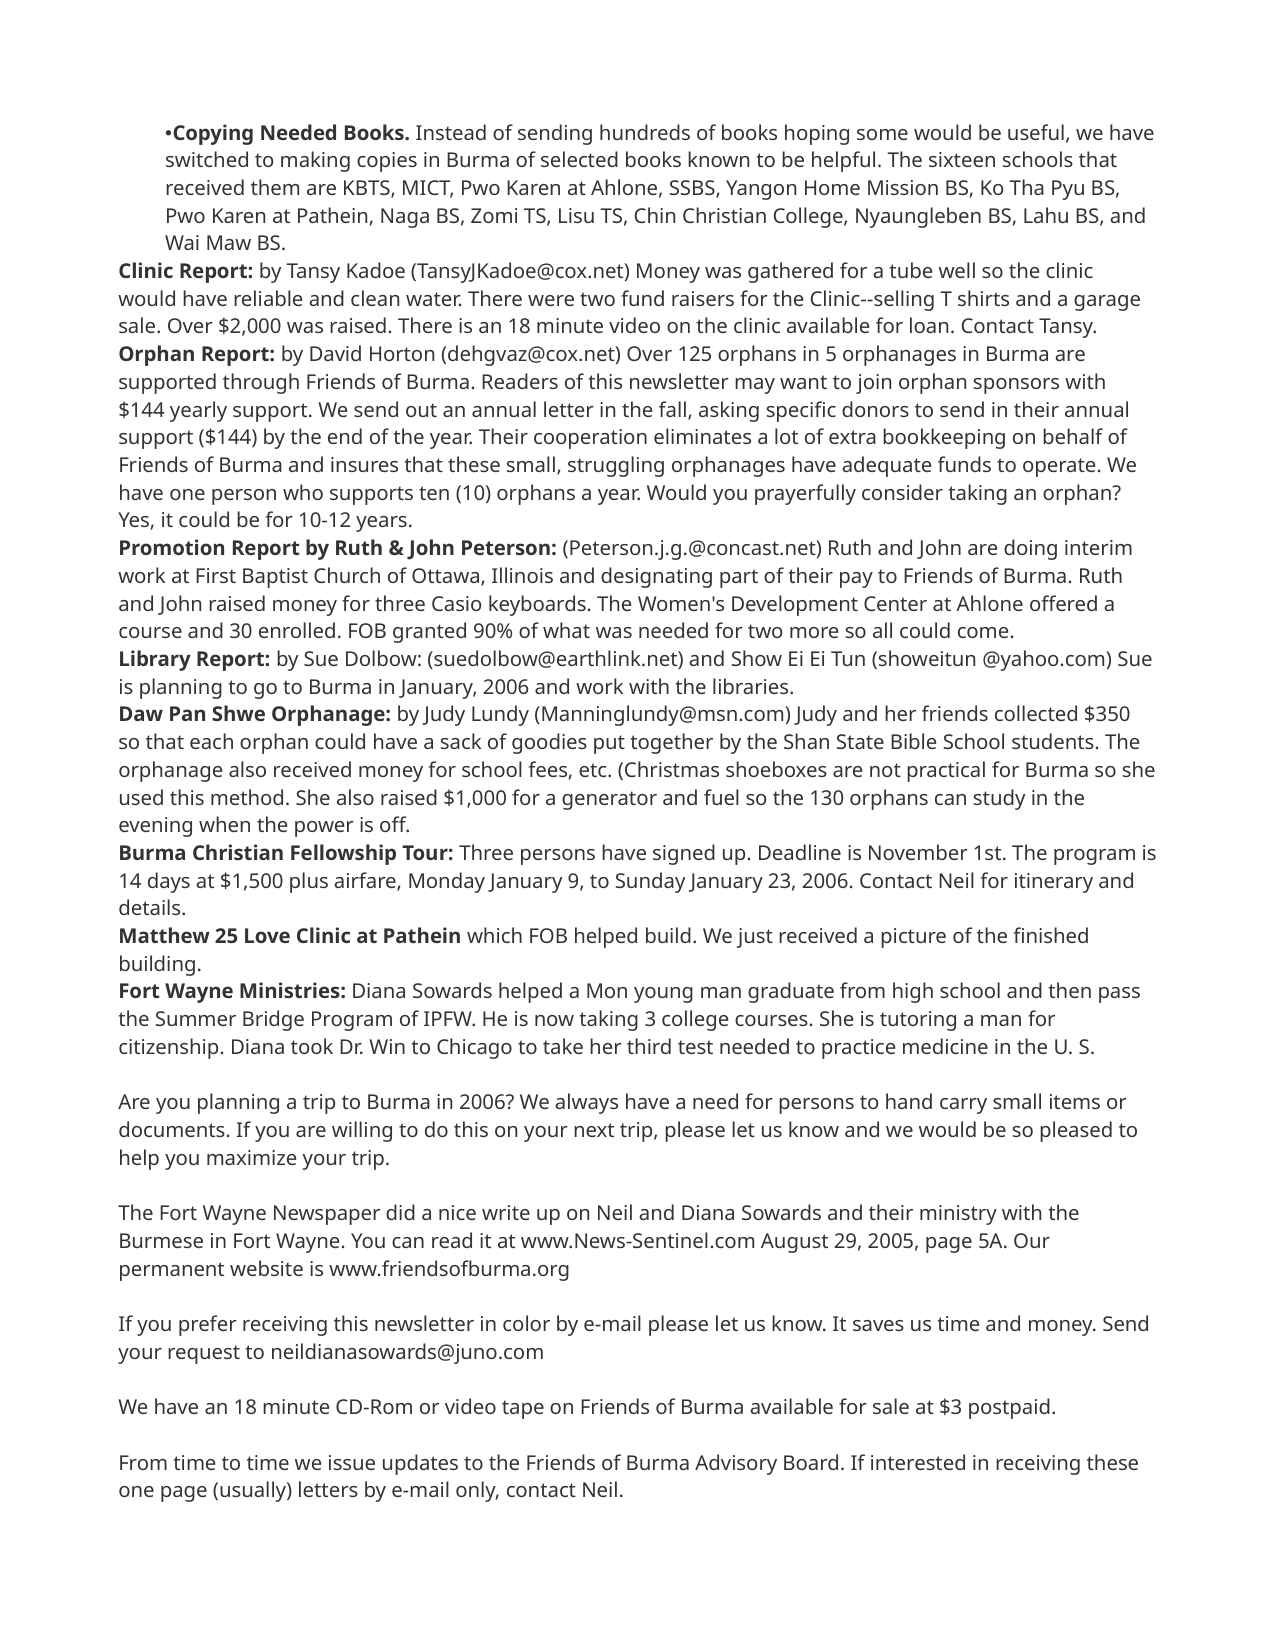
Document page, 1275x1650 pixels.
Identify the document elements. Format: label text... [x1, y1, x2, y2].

text Clinic Report: by Tansy Kadoe (TansyJKadoe@cox.net) Money was gathered for a tube well so the clinic would have reliable and clean water. There were two fund raisers for the Clinic--selling T shirts and a garage sale. Over $2,000 was raised. There is an 18 minute video on the clinic available for loan. Contact Tansy. [118, 257, 1157, 340]
text Burma Christian Fellowship Tour: Three persons have signed up. Deadline is November 1st. The program is 14 days at $1,500 plus airfare, Monday January 9, to Sunday January 23, 2006. Contact Neil for itinerary and details. [118, 838, 1157, 922]
text Fort Wayne Ministries: Diana Sowards helped a Mon young man graduate from high school and then pass the Summer Bridge Program of IPFW. He is now taking 3 college courses. She is tutoring a man for citizenship. Diana took Dr. Win to Chicago to take her third test needed to practice medicine in the U. S. Are you planning a trip to Burma in 2006? We always have a need for persons to hand carry small items or documents. If you are willing to do this on your next trip, please let us know and we would be so pleased to help you maximize your trip. The Fort Wayne Newspaper did a nice write up on Neil and Diana Sowards and their ministry with the Burmese in Fort Wayne. You can read it at www.News-Sentinel.com August 29, 2005, page 5A. Our permanent website is www.friendsofburma.org If you prefer receiving this newsletter in color by e-mail please let us know. It saves us time and money. Send your request to neildianasowards@juno.com We have an 18 minute CD-Rom or video tape on Friends of Burma available for sale at $3 postpaid. From time to time we issue updates to the Friends of Burma Advisory Board. If interested in receiving these one page (usually) letters by e-mail only, contact Neil. [118, 977, 1157, 1503]
text Promotion Report by Ruth & John Peterson: (Peterson.j.g.@concast.net) Ruth and John are doing interim work at First Baptist Church of Ottawa, Illinois and designating part of their pay to Friends of Burma. Ruth and John raised money for three Casio keyboards. The Women's Development Center at Ahlone offered a course and 30 enrolled. FOB granted 90% of what was needed for two more so all could come. [118, 534, 1157, 644]
text Daw Pan Shwe Orphanage: by Judy Lundy (Manninglundy@msn.com) Judy and her friends collected $350 so that each orphan could have a sack of goodies put together by the Shan State Bible School students. The orphanage also received money for school fees, etc. (Christmas shoeboxes are not practical for Burma so she used this method. She also raised $1,000 for a generator and fuel so the 130 orphans can study in the evening when the power is off. [118, 700, 1157, 838]
text Library Report: by Sue Dolbow: (suedolbow@earthlink.net) and Show Ei Ei Tun (showeitun @yahoo.com) Sue is planning to go to Burma in January, 2006 and work with the libraries. [118, 644, 1157, 700]
text Matthew 25 Love Clinic at Pathein which FOB helped build. We just received a picture of the finished building. [118, 922, 1157, 977]
list Copying Needed Books. Instead of sending hundreds of books hoping some would be useful, we have switched to making copies in Burma of selected books known to be helpful. The sixteen schools that received them are KBTS, MICT, Pwo Karen at Ahlone, SSBS, Yangon Home Mission BS, Ko Tha Pyu BS, Pwo Karen at Pathein, Naga BS, Zomi TS, Lisu TS, Chin Christian College, Nyaungleben BS, Lahu BS, and Wai Maw BS. [118, 118, 1157, 257]
text Orphan Report: by David Horton (dehgvaz@cox.net) Over 125 orphans in 5 orphanages in Burma are supported through Friends of Burma. Readers of this newsletter may want to join orphan sponsors with $144 yearly support. We send out an annual letter in the fall, asking specific donors to send in their annual support ($144) by the end of the year. Their cooperation eliminates a lot of extra bookkeeping on behalf of Friends of Burma and insures that these small, struggling orphanages have adequate funds to operate. We have one person who supports ten (10) orphans a year. Would you prayerfully consider taking an orphan? Yes, it could be for 10-12 years. [118, 340, 1157, 534]
